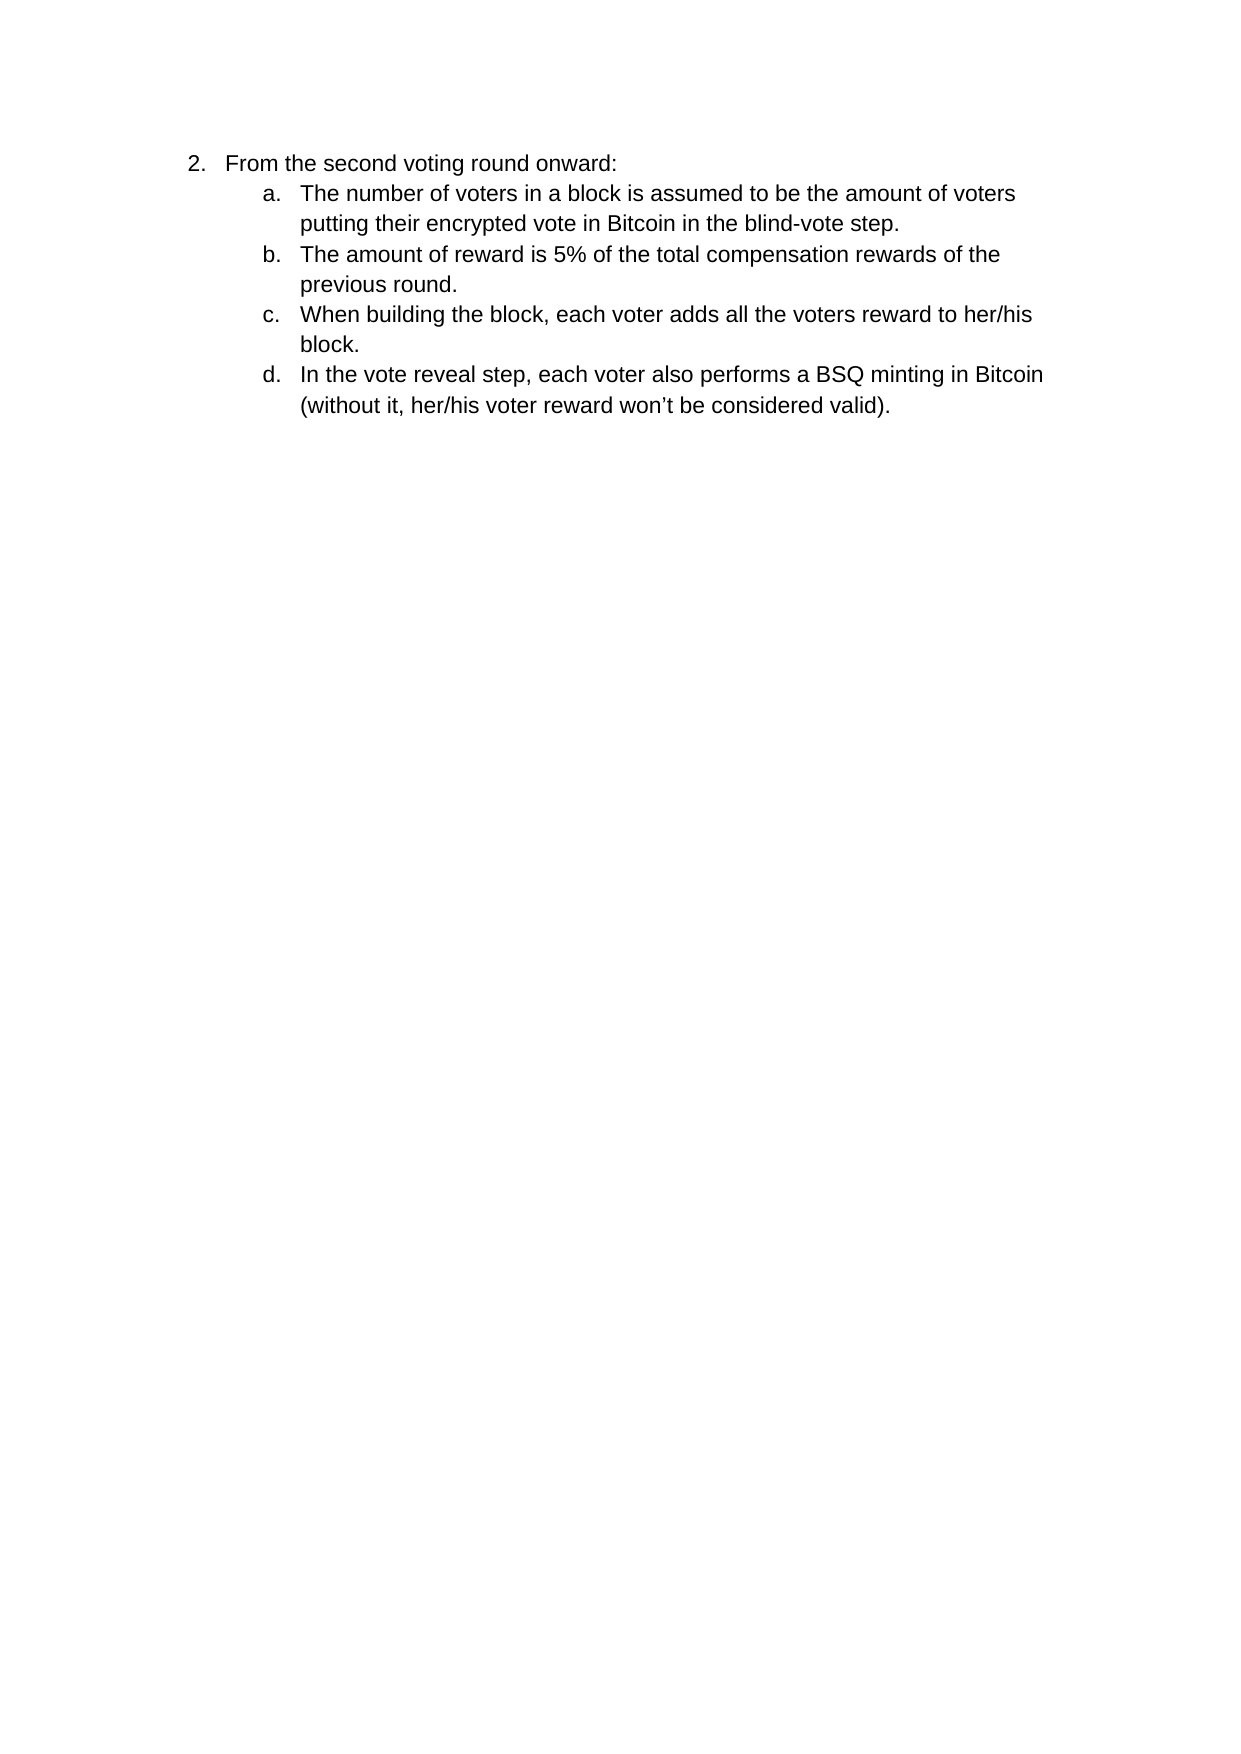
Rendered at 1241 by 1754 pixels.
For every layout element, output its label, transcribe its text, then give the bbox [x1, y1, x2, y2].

list The amount of reward is 5% of the total compensation rewards of the previous round. [262, 241, 1090, 297]
list From the second voting round onward: [187, 150, 1090, 176]
list The number of voters in a block is assumed to be the amount of voters putting their encrypted vote in Bitcoin in the blind-vote step. [262, 180, 1090, 237]
list In the vote reveal step, each voter also performs a BSQ minting in Bitcoin (without it, her/his voter reward won’t be considered valid). [262, 361, 1090, 418]
list When building the block, each voter adds all the voters reward to her/his block. [262, 301, 1090, 358]
